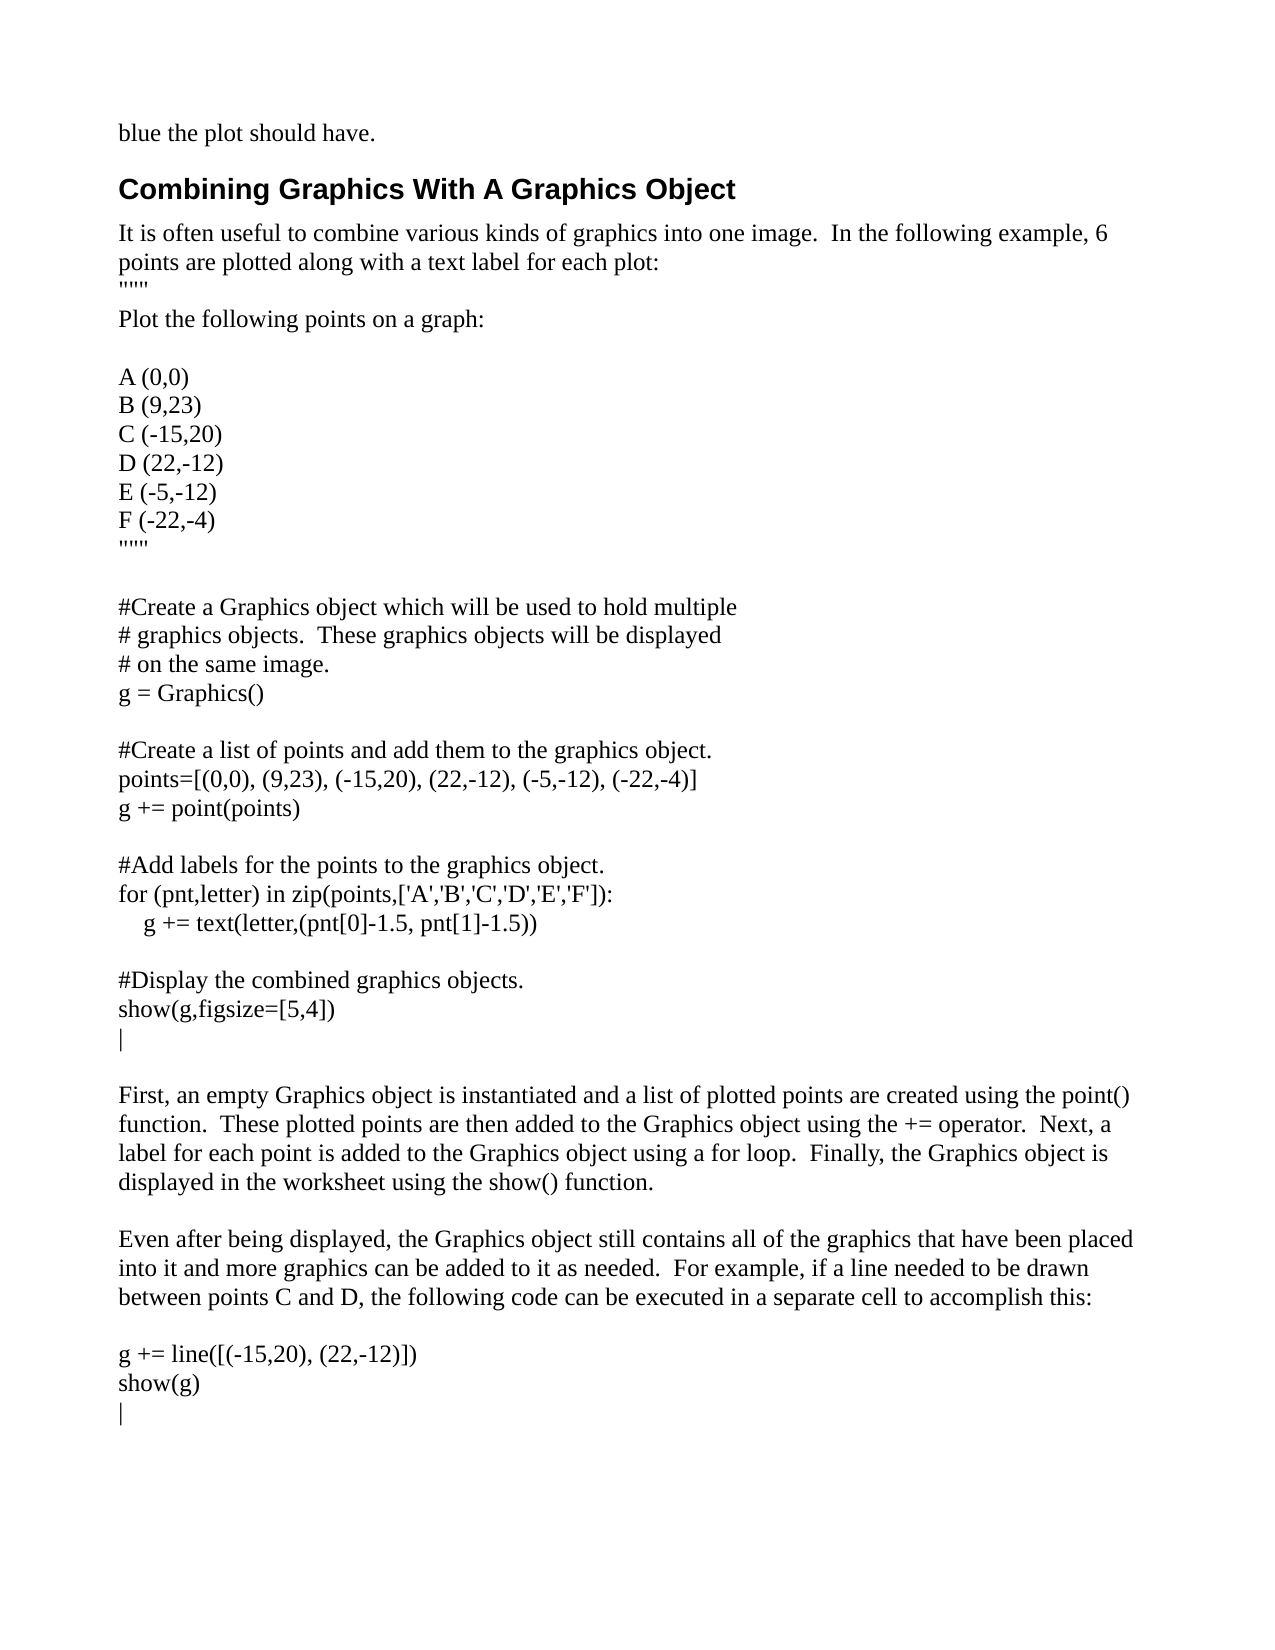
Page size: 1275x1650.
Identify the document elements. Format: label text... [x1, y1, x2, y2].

text E (-5,-12) [118, 477, 1157, 505]
subtitle Combining Graphics With A Graphics Object [118, 172, 1157, 205]
text g += line([(-15,20), (22,-12)]) [118, 1339, 1157, 1368]
text #Add labels for the points to the graphics object. [118, 850, 1157, 879]
text g = Graphics() [118, 678, 1157, 707]
text g += text(letter,(pnt[0]-1.5, pnt[1]-1.5)) [118, 908, 1157, 937]
text Plot the following points on a graph: [118, 304, 1157, 333]
text B (9,23) [118, 390, 1157, 419]
text #Create a Graphics object which will be used to hold multiple [118, 592, 1157, 620]
text F (-22,-4) [118, 505, 1157, 534]
text First, an empty Graphics object is instantiated and a list of plotted points are created using the point() function. These plotted points are then added to the Graphics object using the += operator. Next, a label for each point is added to the Graphics object using a for loop. Finally, the Graphics object is displayed in the worksheet using the show() function. [118, 1080, 1157, 1195]
text A (0,0) [118, 362, 1157, 390]
text """ [118, 275, 1157, 304]
text show(g) [118, 1368, 1157, 1397]
text Even after being displayed, the Graphics object still contains all of the graphics that have been placed into it and more graphics can be added to it as needed. For example, if a line needed to be drawn between points C and D, the following code can be executed in a separate cell to accomplish this: [118, 1224, 1157, 1310]
text blue the plot should have. [118, 118, 1157, 147]
text | [118, 1397, 1157, 1425]
text D (22,-12) [118, 448, 1157, 477]
text #Create a list of points and add them to the graphics object. [118, 735, 1157, 764]
text show(g,figsize=[5,4]) [118, 994, 1157, 1023]
text # on the same image. [118, 649, 1157, 678]
text for (pnt,letter) in zip(points,['A','B','C','D','E','F']): [118, 879, 1157, 908]
text points=[(0,0), (9,23), (-15,20), (22,-12), (-5,-12), (-22,-4)] [118, 764, 1157, 793]
text It is often useful to combine various kinds of graphics into one image. In the following example, 6 points are plotted along with a text label for each plot: [118, 218, 1157, 275]
text C (-15,20) [118, 419, 1157, 448]
text #Display the combined graphics objects. [118, 965, 1157, 994]
text """ [118, 534, 1157, 563]
text g += point(points) [118, 793, 1157, 822]
text # graphics objects. These graphics objects will be displayed [118, 620, 1157, 649]
text | [118, 1023, 1157, 1052]
